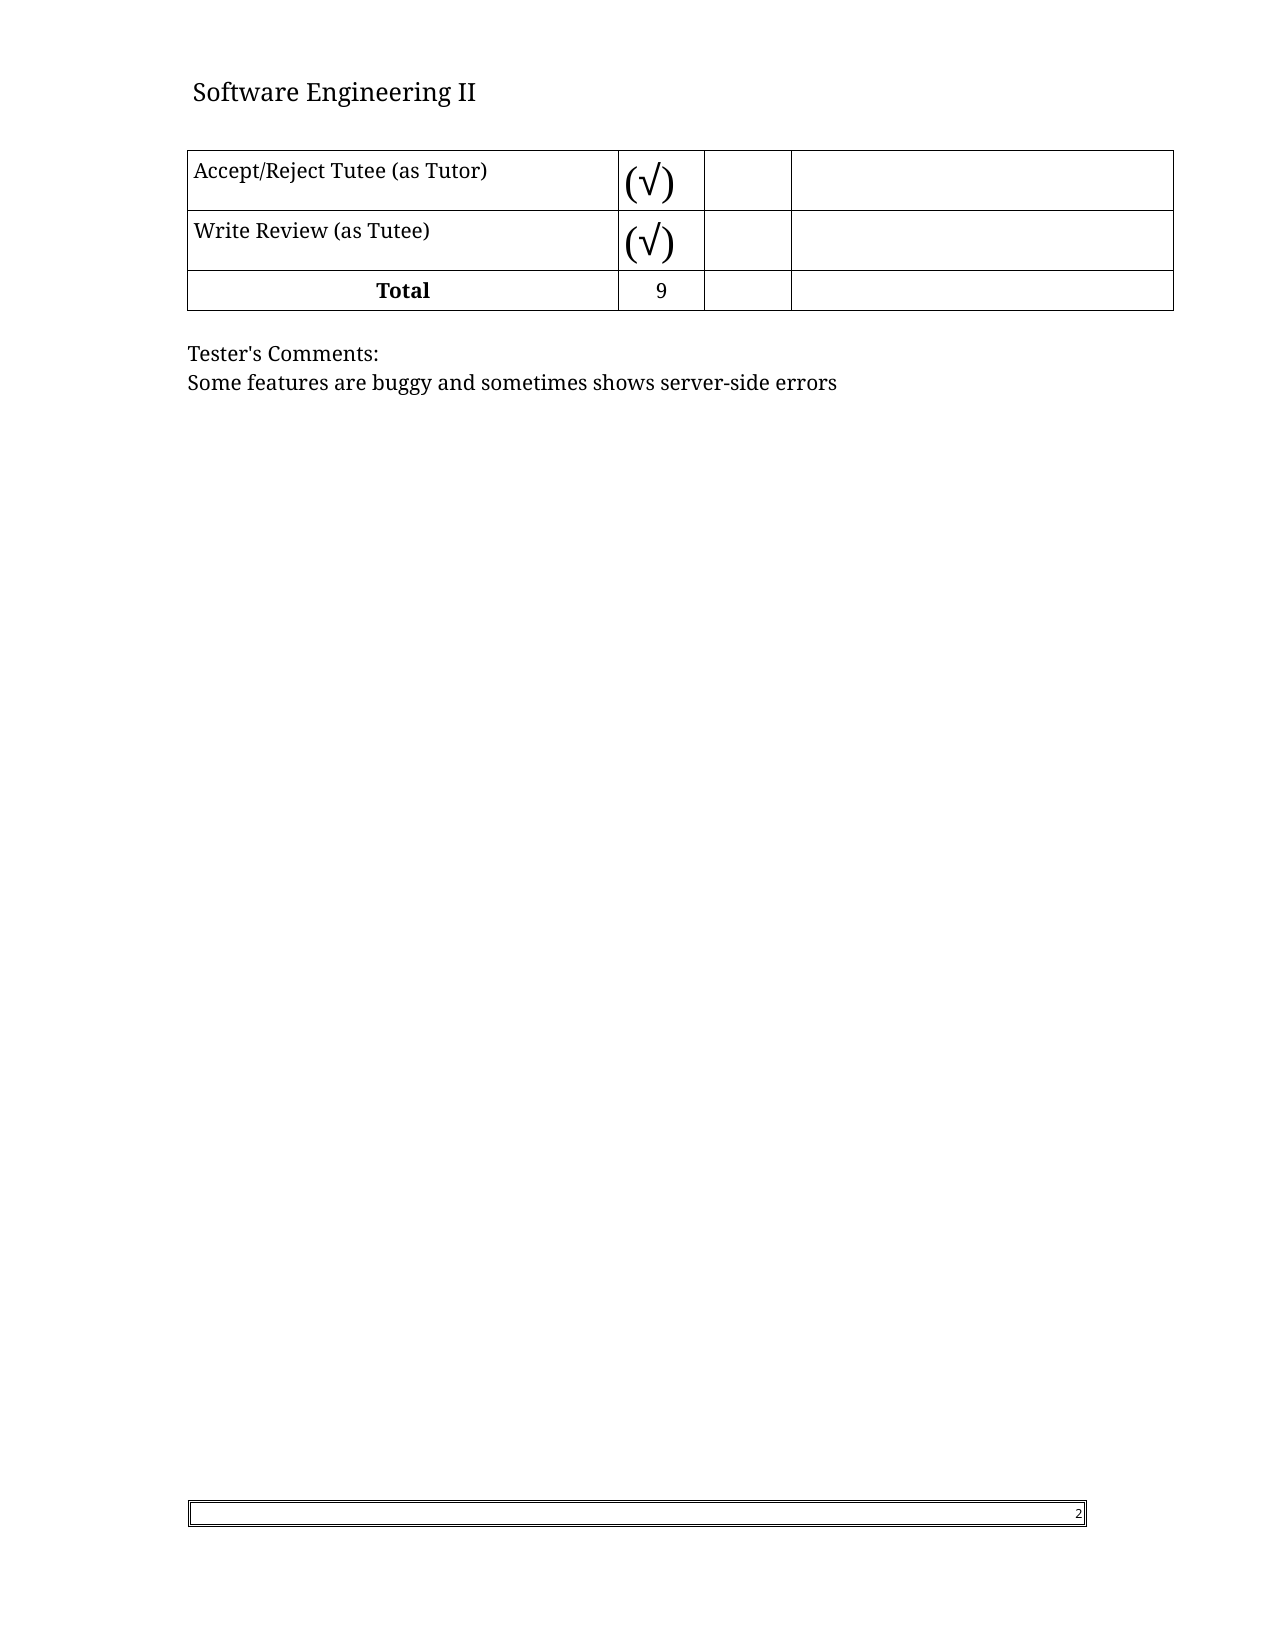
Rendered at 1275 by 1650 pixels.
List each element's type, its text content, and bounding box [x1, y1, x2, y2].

table_cell Write Review (as Tutee) [188, 211, 618, 270]
text Some features are buggy and sometimes shows server-side errors [187, 368, 1087, 396]
table_cell [792, 151, 1173, 210]
table_cell [792, 211, 1173, 270]
table_cell [705, 151, 791, 210]
table_cell (√) [619, 151, 704, 210]
table_cell [792, 271, 1173, 310]
text Tester's Comments: [187, 339, 1087, 368]
table_cell (√) [619, 211, 704, 270]
table_cell [705, 211, 791, 270]
table_cell Total [188, 271, 618, 310]
table_cell [705, 271, 791, 310]
table_cell Accept/Reject Tutee (as Tutor) [188, 151, 618, 210]
table_cell 9 [619, 271, 704, 310]
